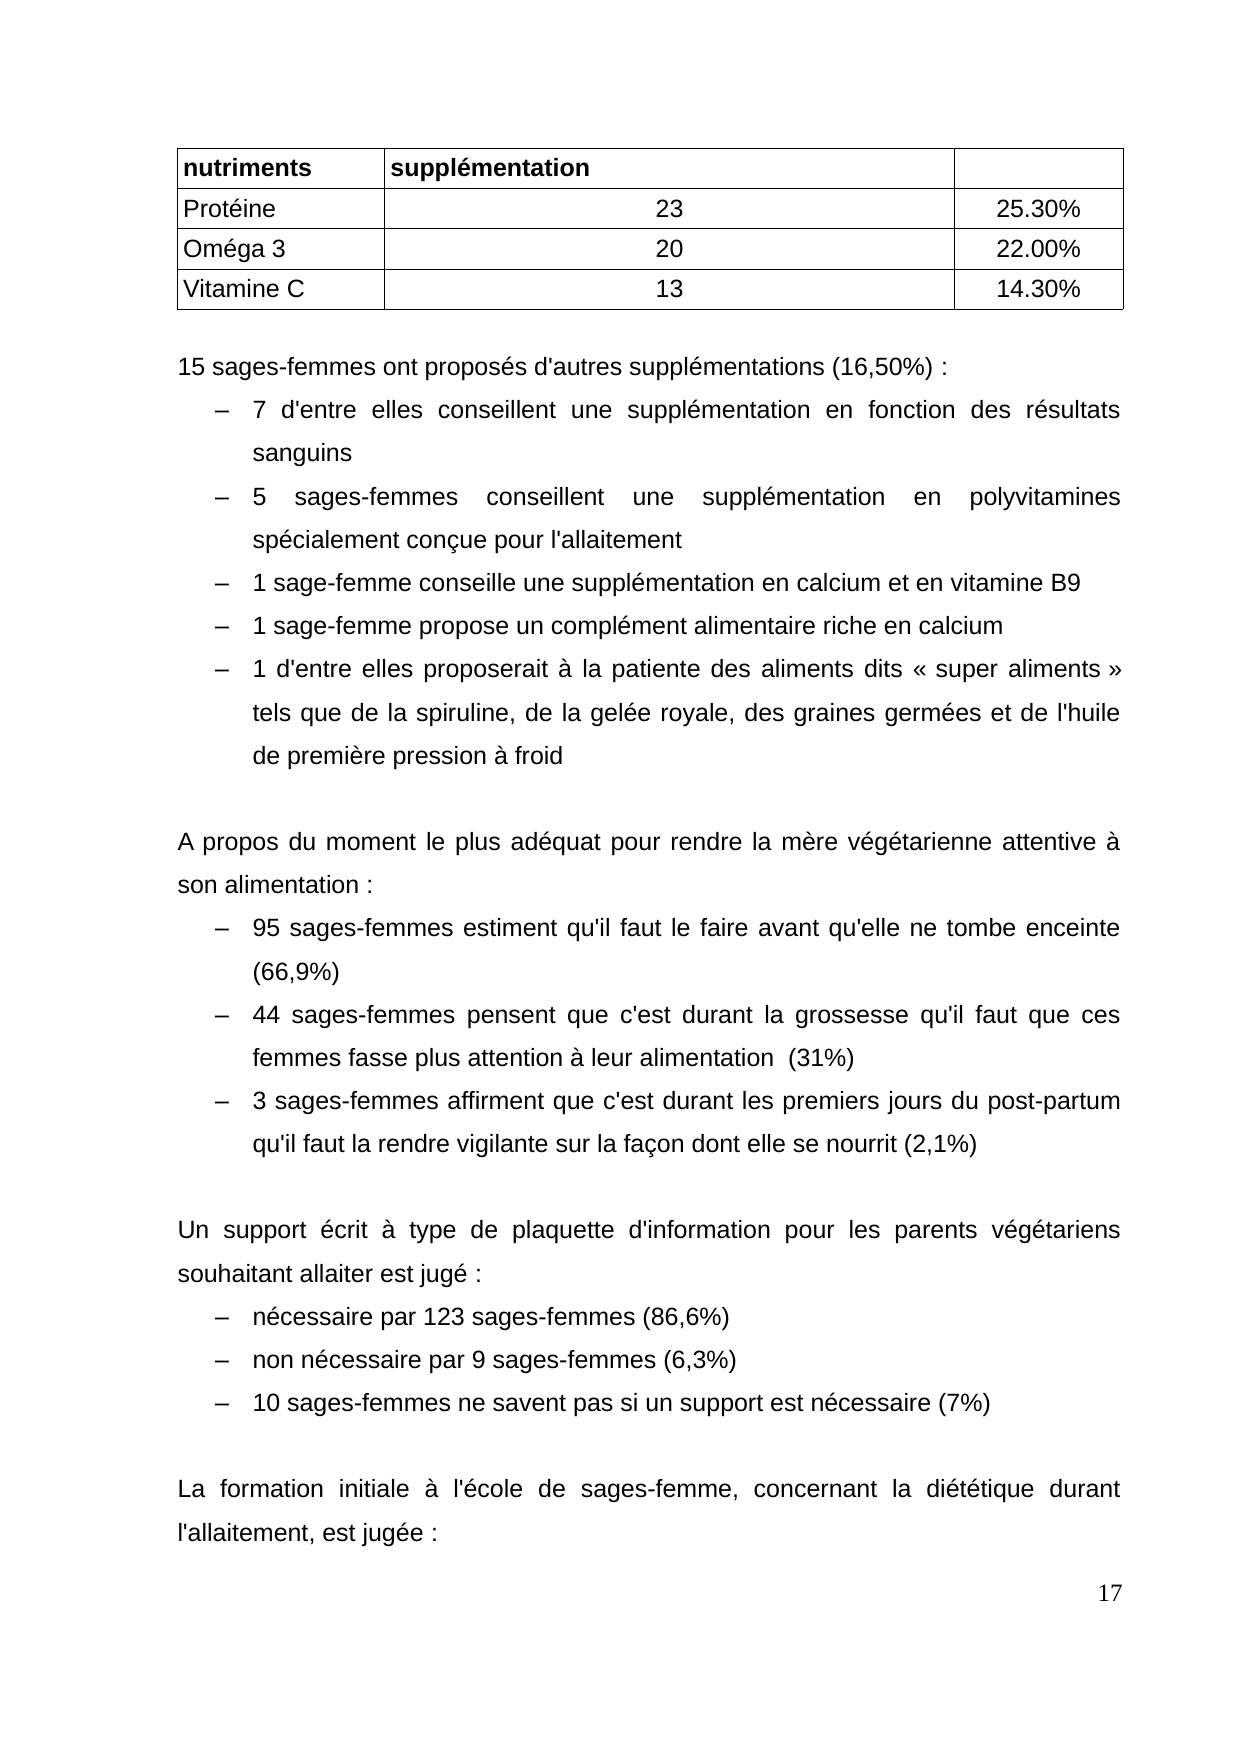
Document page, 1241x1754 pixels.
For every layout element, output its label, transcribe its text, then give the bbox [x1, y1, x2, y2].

table_header nutriments [178, 149, 384, 188]
text 15 sages-femmes ont proposés d'autres supplémentations (16,50%) : [177, 352, 1122, 381]
list 1 sage-femme propose un complément alimentaire riche en calcium [215, 611, 1122, 640]
list 5 sages-femmes conseillent une supplémentation en polyvitamines spécialement conçue pour l'allaitement [215, 482, 1122, 553]
list 1 d'entre elles proposerait à la patiente des aliments dits « super aliments » tels que de la spiruline, de la gelée royale, des graines germées et de l'huile de première pression à froid [215, 654, 1122, 769]
list 10 sages-femmes ne savent pas si un support est nécessaire (7%) [215, 1388, 1122, 1417]
table_header [955, 149, 1123, 188]
table_cell 13 [385, 270, 954, 309]
table_cell Oméga 3 [178, 229, 384, 268]
list non nécessaire par 9 sages-femmes (6,3%) [215, 1345, 1122, 1374]
table_cell 25,30% [955, 189, 1123, 228]
list 1 sage-femme conseille une supplémentation en calcium et en vitamine B9 [215, 568, 1122, 597]
list 95 sages-femmes estiment qu'il faut le faire avant qu'elle ne tombe enceinte (66,9%) [215, 913, 1122, 985]
table_cell 22,00% [955, 229, 1123, 268]
table_cell 14,30% [955, 270, 1123, 309]
table_cell Protéine [178, 189, 384, 228]
table_cell Vitamine C [178, 270, 384, 309]
table_header supplémentation [385, 149, 954, 188]
list 7 d'entre elles conseillent une supplémentation en fonction des résultats sanguins [215, 395, 1122, 467]
text La formation initiale à l'école de sages-femme, concernant la diététique durant l'allaitement, est jugée : [177, 1474, 1122, 1546]
list 44 sages-femmes pensent que c'est durant la grossesse qu'il faut que ces femmes fasse plus attention à leur alimentation (31%) [215, 999, 1122, 1072]
list nécessaire par 123 sages-femmes (86,6%) [215, 1302, 1122, 1331]
table_cell 20 [385, 229, 954, 268]
text Un support écrit à type de plaquette d'information pour les parents végétariens souhaitant allaiter est jugé : [177, 1215, 1122, 1287]
table_cell 23 [385, 189, 954, 228]
text A propos du moment le plus adéquat pour rendre la mère végétarienne attentive à son alimentation : [177, 827, 1122, 899]
list 3 sages-femmes affirment que c'est durant les premiers jours du post-partum qu'il faut la rendre vigilante sur la façon dont elle se nourrit (2,1%) [215, 1086, 1122, 1158]
